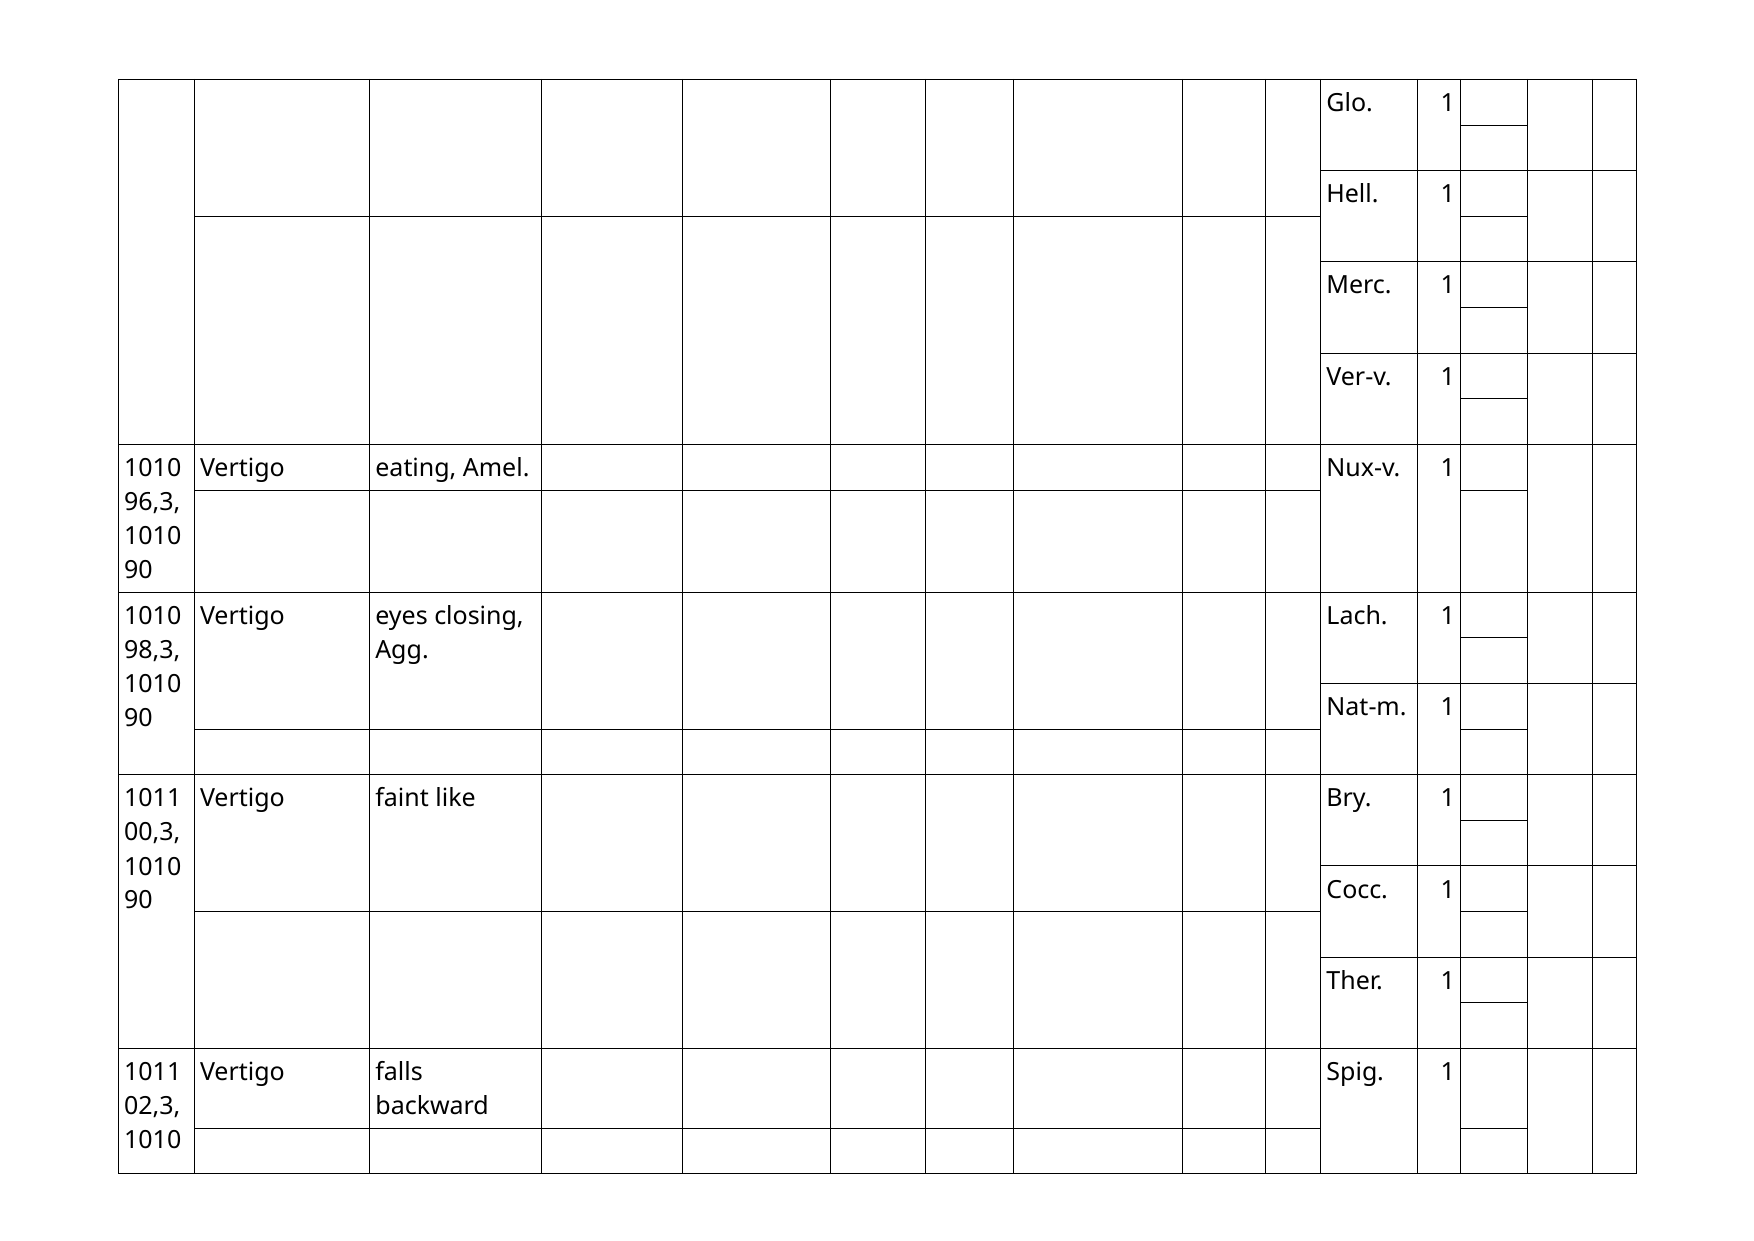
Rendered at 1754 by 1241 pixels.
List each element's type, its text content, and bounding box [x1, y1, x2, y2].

table_cell [119, 80, 194, 444]
table_cell [831, 730, 925, 774]
table_cell [1014, 730, 1182, 774]
table_cell [195, 80, 369, 216]
table_cell [1461, 262, 1527, 307]
table_cell [683, 1049, 830, 1128]
table_cell Vertigo [195, 775, 369, 911]
table_cell 1 [1418, 171, 1460, 261]
table_cell [1461, 217, 1527, 261]
table_cell [1461, 1049, 1527, 1128]
table_cell [683, 775, 830, 911]
table_cell [370, 1129, 541, 1173]
table_cell [1014, 445, 1182, 489]
table_cell [1183, 593, 1265, 728]
table_cell [1528, 445, 1592, 592]
table_cell [370, 730, 541, 774]
table_cell [370, 80, 541, 216]
table_cell [1528, 171, 1592, 261]
table_cell [542, 912, 682, 1048]
table_cell 101098,3,101090 [119, 593, 194, 774]
table_cell Vertigo [195, 1049, 369, 1128]
table_cell [195, 912, 369, 1048]
table_cell [195, 730, 369, 774]
table_cell [683, 217, 830, 444]
table_cell [1593, 593, 1636, 683]
table_cell [1461, 1129, 1527, 1173]
table_cell [683, 912, 830, 1048]
table_cell 101102,3,1010 [119, 1049, 194, 1173]
table_cell [1183, 491, 1265, 592]
table_cell [1266, 445, 1320, 489]
table_cell [1461, 80, 1527, 124]
table_cell Spig. [1321, 1049, 1417, 1173]
table_cell [831, 445, 925, 489]
table_cell 1 [1418, 593, 1460, 683]
table_cell [1014, 491, 1182, 592]
table_cell [1461, 593, 1527, 637]
table_cell [1266, 775, 1320, 911]
table_cell Glo. [1321, 80, 1417, 170]
table_cell [1266, 1129, 1320, 1173]
table_cell 1 [1418, 80, 1460, 170]
table_cell [1266, 1049, 1320, 1128]
table_cell 1 [1418, 866, 1460, 957]
table_cell 1 [1418, 262, 1460, 353]
table_cell 1 [1418, 354, 1460, 444]
table_cell [1461, 958, 1527, 1002]
table_cell [1461, 866, 1527, 911]
table_cell [1183, 775, 1265, 911]
table_cell [926, 491, 1013, 592]
table_cell [1014, 80, 1182, 216]
table_cell [1461, 354, 1527, 398]
table_cell [831, 775, 925, 911]
table_cell [542, 593, 682, 728]
table_cell [1461, 730, 1527, 774]
table_cell Nat-m. [1321, 684, 1417, 774]
table_cell [1593, 958, 1636, 1048]
table_cell [1528, 593, 1592, 683]
table_cell [1593, 684, 1636, 774]
table_cell [1183, 912, 1265, 1048]
table_cell [831, 217, 925, 444]
table_cell [1014, 775, 1182, 911]
table_cell [1528, 958, 1592, 1048]
table_cell [926, 80, 1013, 216]
table_cell 1 [1418, 775, 1460, 865]
table_cell [1183, 730, 1265, 774]
table_cell 1 [1418, 445, 1460, 592]
table_cell [1528, 866, 1592, 957]
table_cell [1593, 775, 1636, 865]
table_cell [1461, 445, 1527, 489]
table_cell [1461, 399, 1527, 444]
table_cell Ver-v. [1321, 354, 1417, 444]
table_cell [1528, 1049, 1592, 1173]
table_cell [370, 912, 541, 1048]
table_cell [1461, 684, 1527, 728]
table_cell [1461, 171, 1527, 216]
table_cell [831, 491, 925, 592]
table_cell [926, 912, 1013, 1048]
table_cell [1183, 445, 1265, 489]
table_cell [1461, 308, 1527, 353]
table_cell Merc. [1321, 262, 1417, 353]
table_cell [1593, 866, 1636, 957]
table_cell [1593, 80, 1636, 170]
table_cell [370, 217, 541, 444]
table_cell [1266, 491, 1320, 592]
table_cell [1266, 80, 1320, 216]
table_cell Hell. [1321, 171, 1417, 261]
table_cell [1528, 775, 1592, 865]
table_cell [1528, 684, 1592, 774]
table_cell [370, 491, 541, 592]
table_cell [683, 491, 830, 592]
table_cell 101096,3,101090 [119, 445, 194, 592]
table_cell [1014, 593, 1182, 728]
table_cell [1593, 171, 1636, 261]
table_cell [1183, 217, 1265, 444]
table_cell [926, 593, 1013, 728]
table_cell [542, 1129, 682, 1173]
table_cell [831, 1129, 925, 1173]
table_cell [1593, 1049, 1636, 1173]
table_cell [542, 775, 682, 911]
table_cell [1014, 1129, 1182, 1173]
table_cell [542, 217, 682, 444]
table_cell [1461, 1003, 1527, 1048]
table_cell [542, 80, 682, 216]
table_cell Bry. [1321, 775, 1417, 865]
table_cell [1528, 80, 1592, 170]
table_cell [1266, 912, 1320, 1048]
table_cell [926, 775, 1013, 911]
table_cell [926, 1129, 1013, 1173]
table_cell [683, 730, 830, 774]
table_cell eating, Amel. [370, 445, 541, 489]
table_cell Ther. [1321, 958, 1417, 1048]
table_cell [683, 80, 830, 216]
table_cell [683, 593, 830, 728]
table_cell [1461, 912, 1527, 957]
table_cell [1183, 1049, 1265, 1128]
table_cell [1593, 354, 1636, 444]
table_cell [542, 445, 682, 489]
table_cell [195, 217, 369, 444]
table_cell [1593, 445, 1636, 592]
table_cell [1461, 126, 1527, 170]
table_cell [831, 1049, 925, 1128]
table_cell [542, 730, 682, 774]
table_cell 101100,3,101090 [119, 775, 194, 1048]
table_cell [926, 217, 1013, 444]
table_cell 1 [1418, 1049, 1460, 1173]
table_cell [1461, 638, 1527, 683]
table_cell [831, 80, 925, 216]
table_cell [683, 1129, 830, 1173]
table_cell [1266, 217, 1320, 444]
table_cell [1461, 491, 1527, 592]
table_cell [926, 730, 1013, 774]
table_cell [831, 912, 925, 1048]
table_cell [1528, 354, 1592, 444]
table_cell eyes closing, Agg. [370, 593, 541, 728]
table_cell Vertigo [195, 445, 369, 489]
table_cell [1461, 821, 1527, 865]
table_cell [926, 1049, 1013, 1128]
table_cell [1014, 217, 1182, 444]
table_cell [195, 491, 369, 592]
table_cell [1014, 1049, 1182, 1128]
table_cell Lach. [1321, 593, 1417, 683]
table_cell Vertigo [195, 593, 369, 728]
table_cell faint like [370, 775, 541, 911]
table_cell [1266, 593, 1320, 728]
table_cell [1461, 775, 1527, 820]
table_cell 1 [1418, 958, 1460, 1048]
table_cell [1266, 730, 1320, 774]
table_cell [1183, 80, 1265, 216]
table_cell [926, 445, 1013, 489]
table_cell [195, 1129, 369, 1173]
table_cell 1 [1418, 684, 1460, 774]
table_cell [1183, 1129, 1265, 1173]
table_cell [542, 1049, 682, 1128]
table_cell [831, 593, 925, 728]
table_cell [1593, 262, 1636, 353]
table_cell [683, 445, 830, 489]
table_cell [542, 491, 682, 592]
table_cell [1014, 912, 1182, 1048]
table_cell Cocc. [1321, 866, 1417, 957]
table_cell falls backward [370, 1049, 541, 1128]
table_cell Nux-v. [1321, 445, 1417, 592]
table_cell [1528, 262, 1592, 353]
